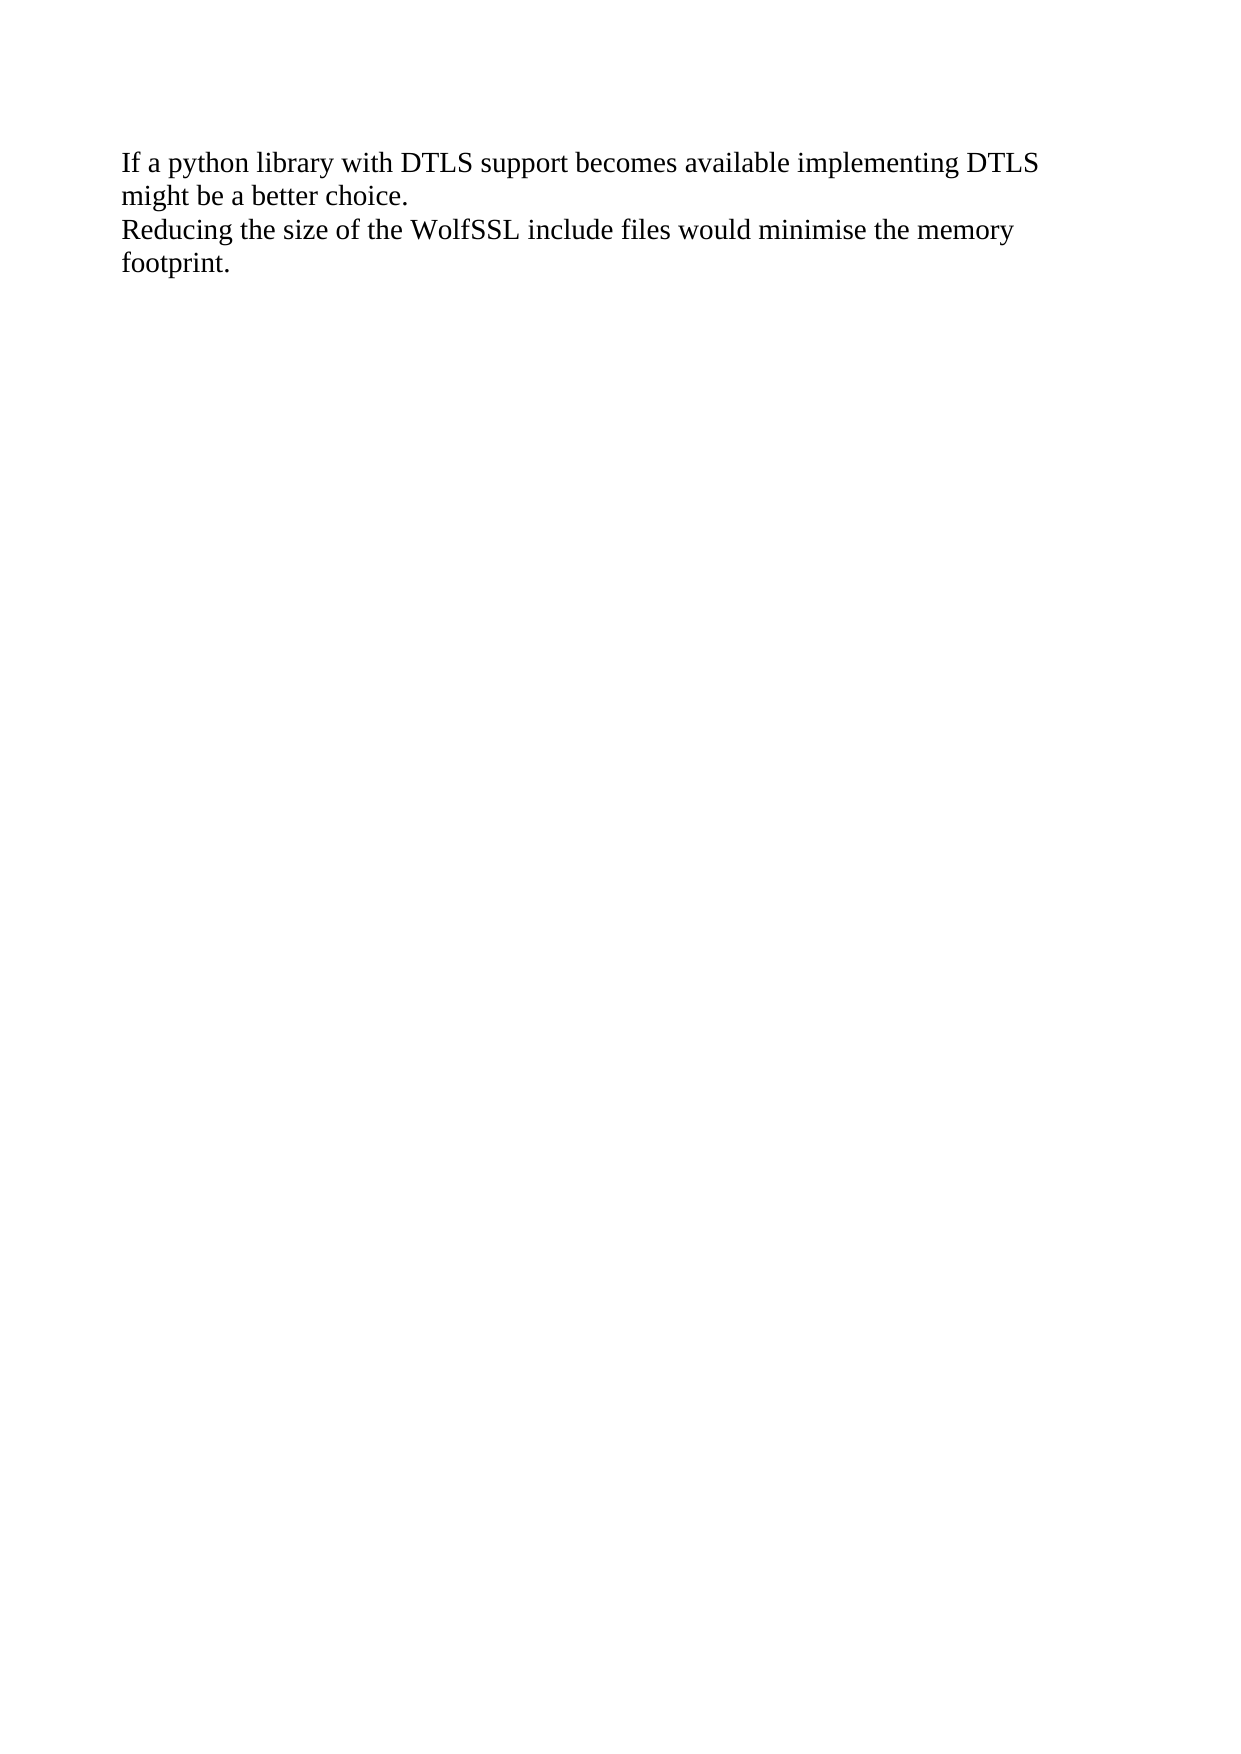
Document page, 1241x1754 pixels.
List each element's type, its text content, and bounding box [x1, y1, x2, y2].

text Reducing the size of the WolfSSL include files would minimise the memory footprint. [121, 212, 1042, 279]
text If a python library with DTLS support becomes available implementing DTLS might be a better choice. [121, 145, 1042, 212]
